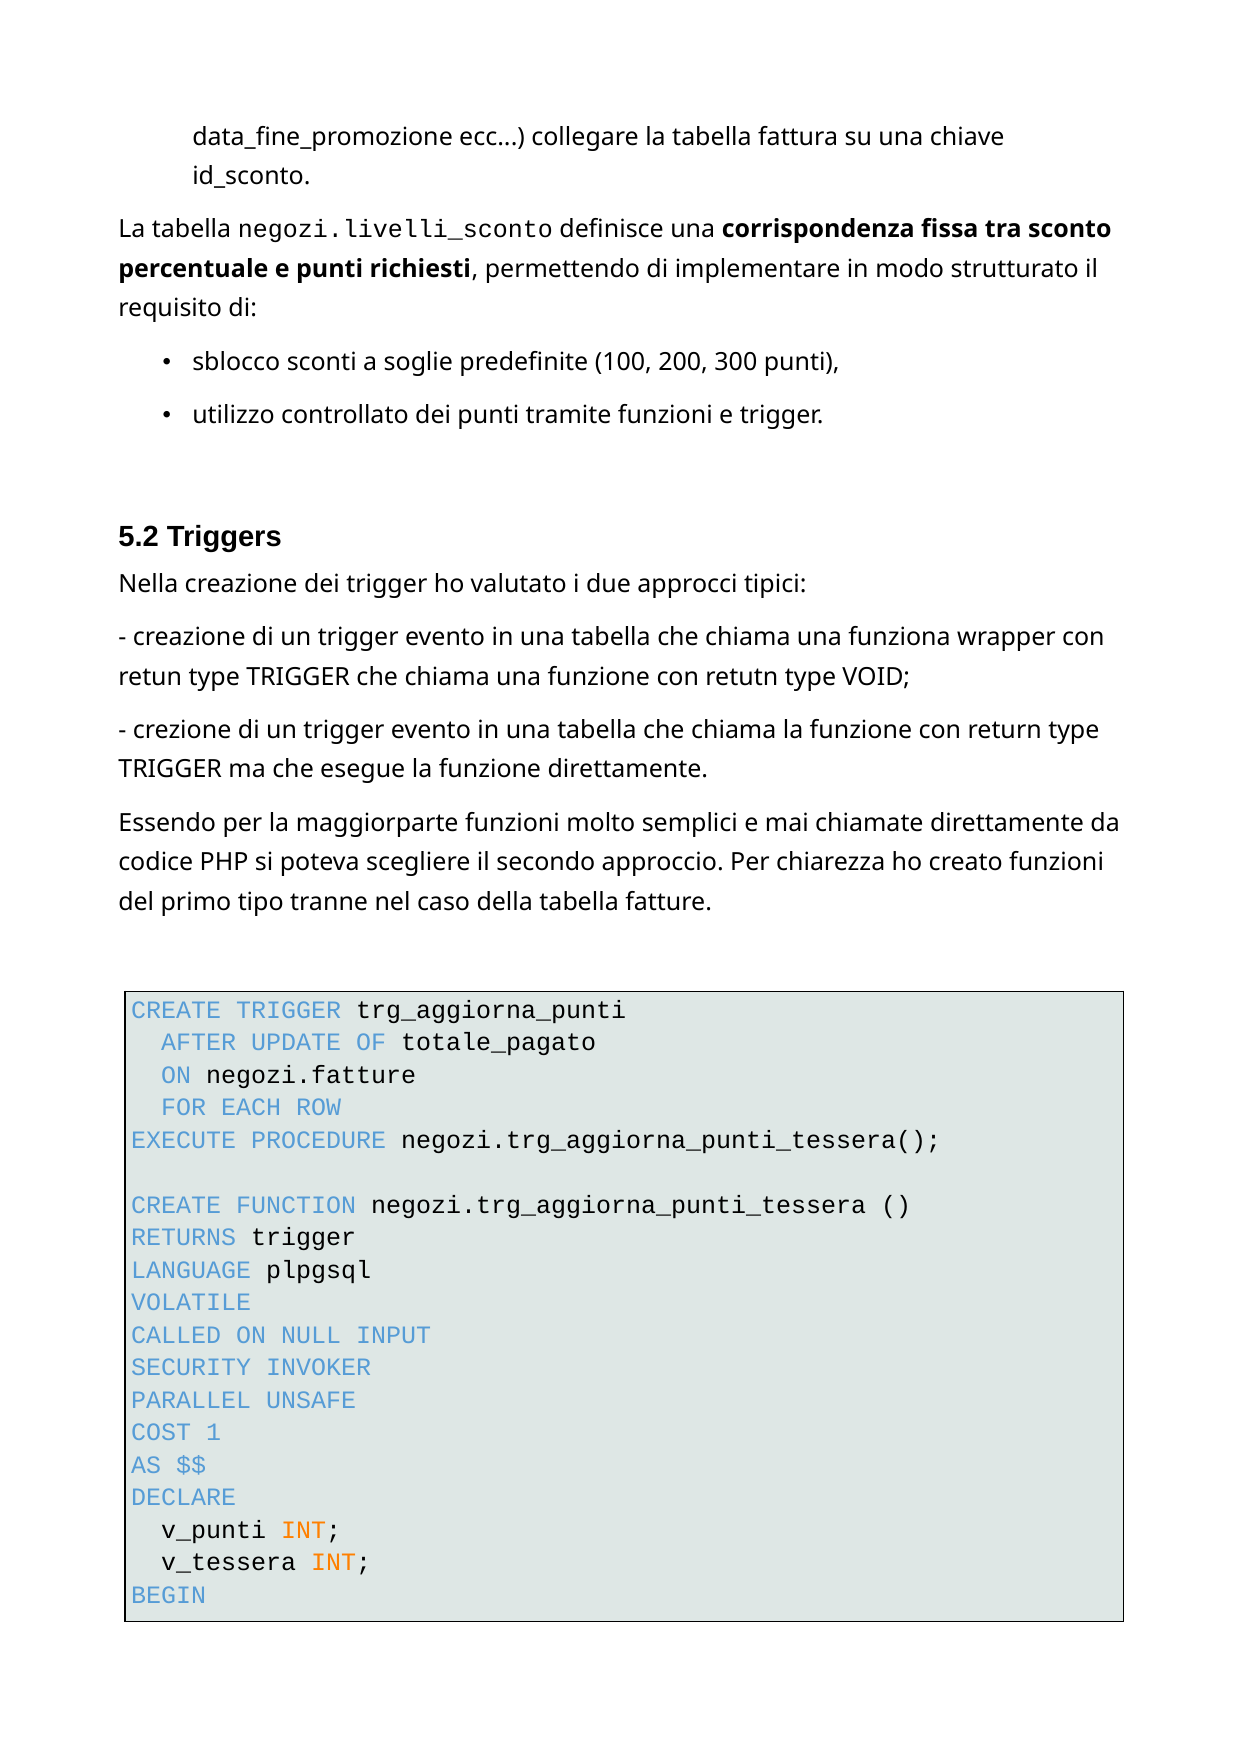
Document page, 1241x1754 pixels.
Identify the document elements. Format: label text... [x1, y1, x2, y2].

list utilizzo controllato dei punti tramite funzioni e trigger. [162, 397, 1122, 431]
subtitle 5.2 Triggers [118, 519, 1122, 553]
text Essendo per la maggiorparte funzioni molto semplici e mai chiamate direttamente da codice PHP si poteva scegliere il secondo approccio. Per chiarezza ho creato funzioni del primo tipo tranne nel caso della tabella fatture. [118, 805, 1122, 917]
text La tabella negozi.livelli_sconto definisce una corrispondenza fissa tra sconto percentuale e punti richiesti, permettendo di implementare in modo strutturato il requisito di: [118, 211, 1122, 324]
text Nella creazione dei trigger ho valutato i due approcci tipici: [118, 565, 1122, 599]
text - creazione di un trigger evento in una tabella che chiama una funziona wrapper con retun type TRIGGER che chiama una funzione con retutn type VOID; [118, 619, 1122, 692]
text - crezione di un trigger evento in una tabella che chiama la funzione con return type TRIGGER ma che esegue la funzione direttamente. [118, 712, 1122, 785]
list data_fine_promozione ecc...) collegare la tabella fattura su una chiave id_sconto. [162, 118, 1122, 191]
table_header CREATE TRIGGER trg_aggiorna_punti AFTER UPDATE OF totale_pagato ON negozi.fatture FOR EACH ROW EXECUTE PROCEDURE negozi.trg_aggiorna_punti_tessera(); CREATE FUNCTION negozi.trg_aggiorna_punti_tessera () RETURNS trigger LANGUAGE plpgsql VOLATILE CALLED ON NULL INPUT SECURITY INVOKER PARALLEL UNSAFE COST 1 AS $$ DECLARE v_punti INT; v_tessera INT; BEGIN [126, 992, 1123, 1621]
list sblocco sconti a soglie predefinite (100, 200, 300 punti), [162, 343, 1122, 377]
